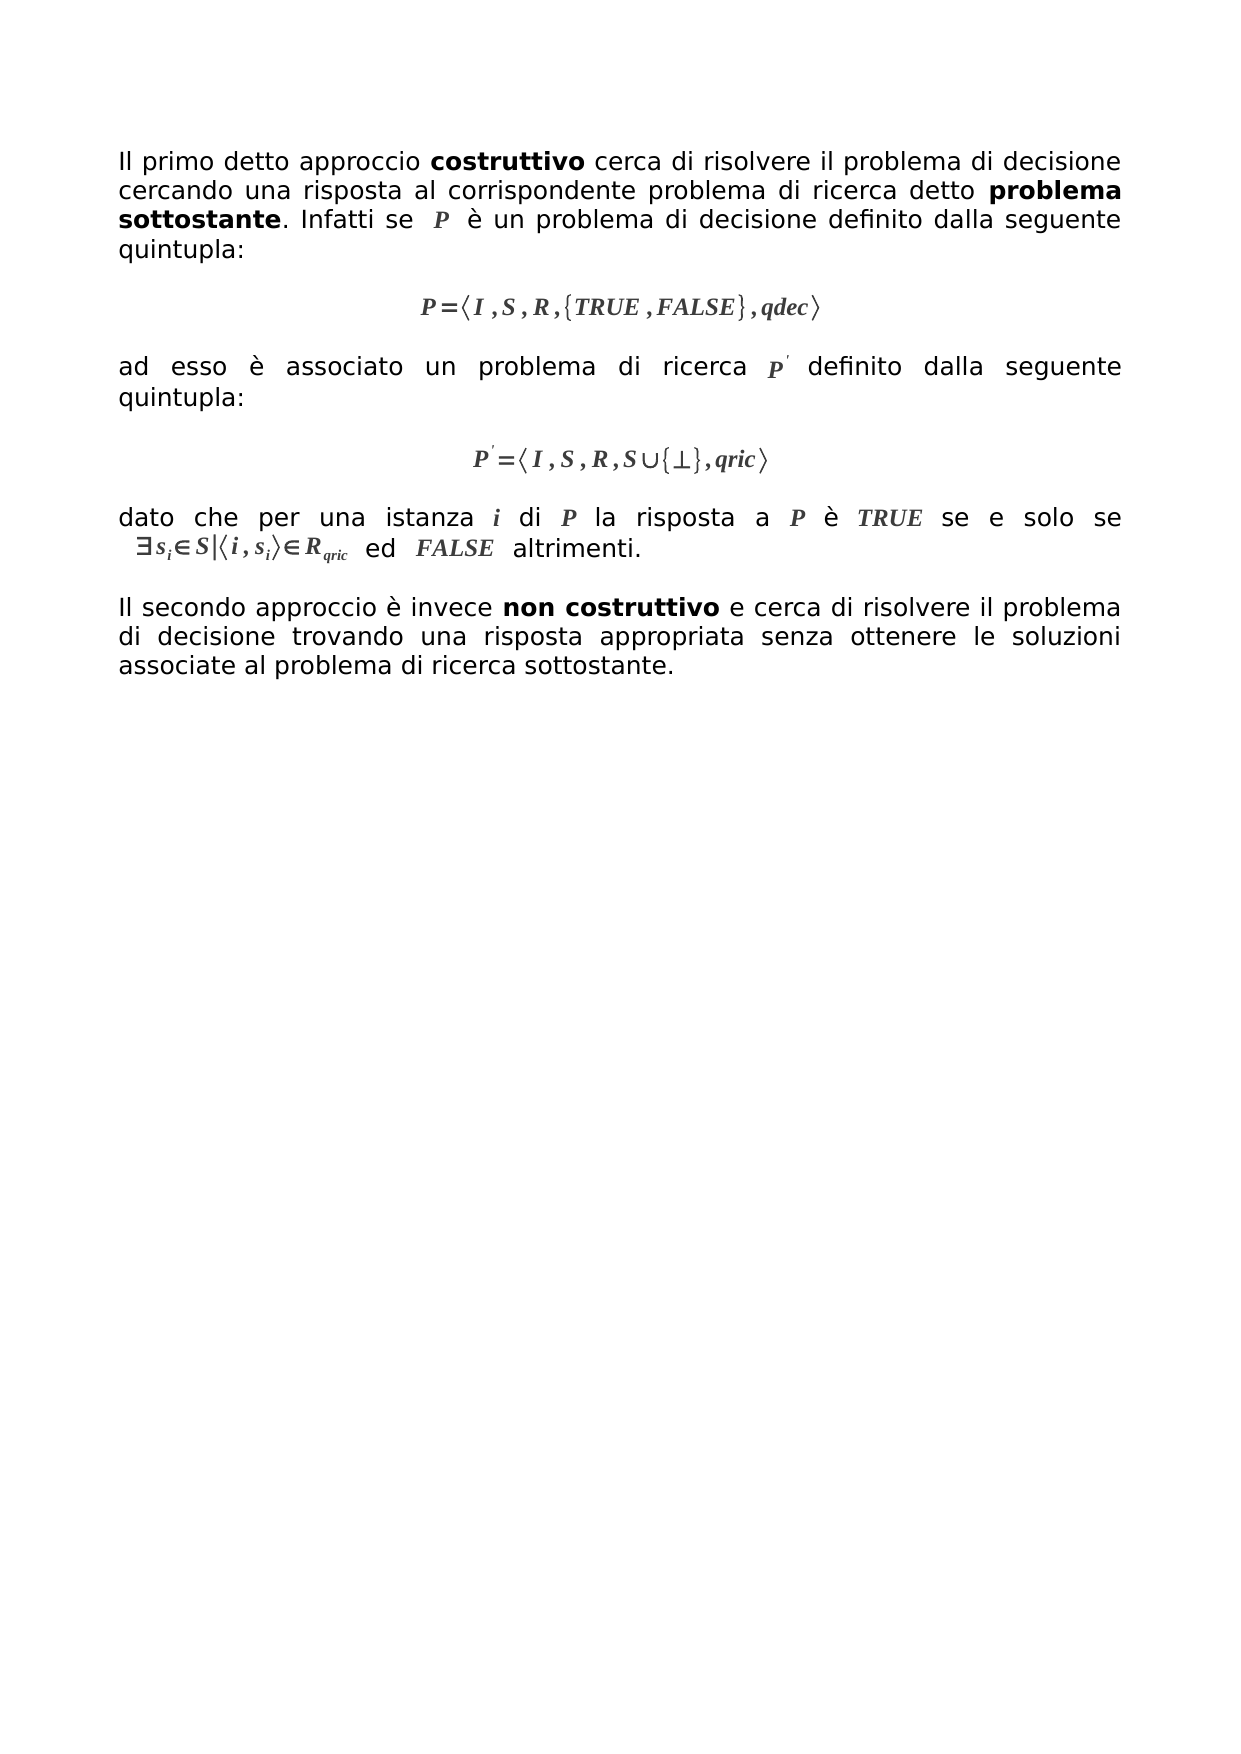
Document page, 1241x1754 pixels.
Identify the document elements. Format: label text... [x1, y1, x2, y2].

text Il secondo approccio è invece non costruttivo e cerca di risolvere il problema di decisione trovando una risposta appropriata senza ottenere le soluzioni associate al problema di ricerca sottostante. [118, 593, 1122, 681]
text Il primo detto approccio costruttivo cerca di risolvere il problema di decisione cercando una risposta al corrispondente problema di ricerca detto problema sottostante. Infatti seè un problema di decisione definito dalla seguente quintupla: [118, 147, 1122, 264]
text ad esso è associato un problema di ricercadefinito dalla seguente quintupla: [118, 352, 1122, 412]
text dato che per una istanzadila risposta aèse e solo seedaltrimenti. [118, 503, 1122, 564]
